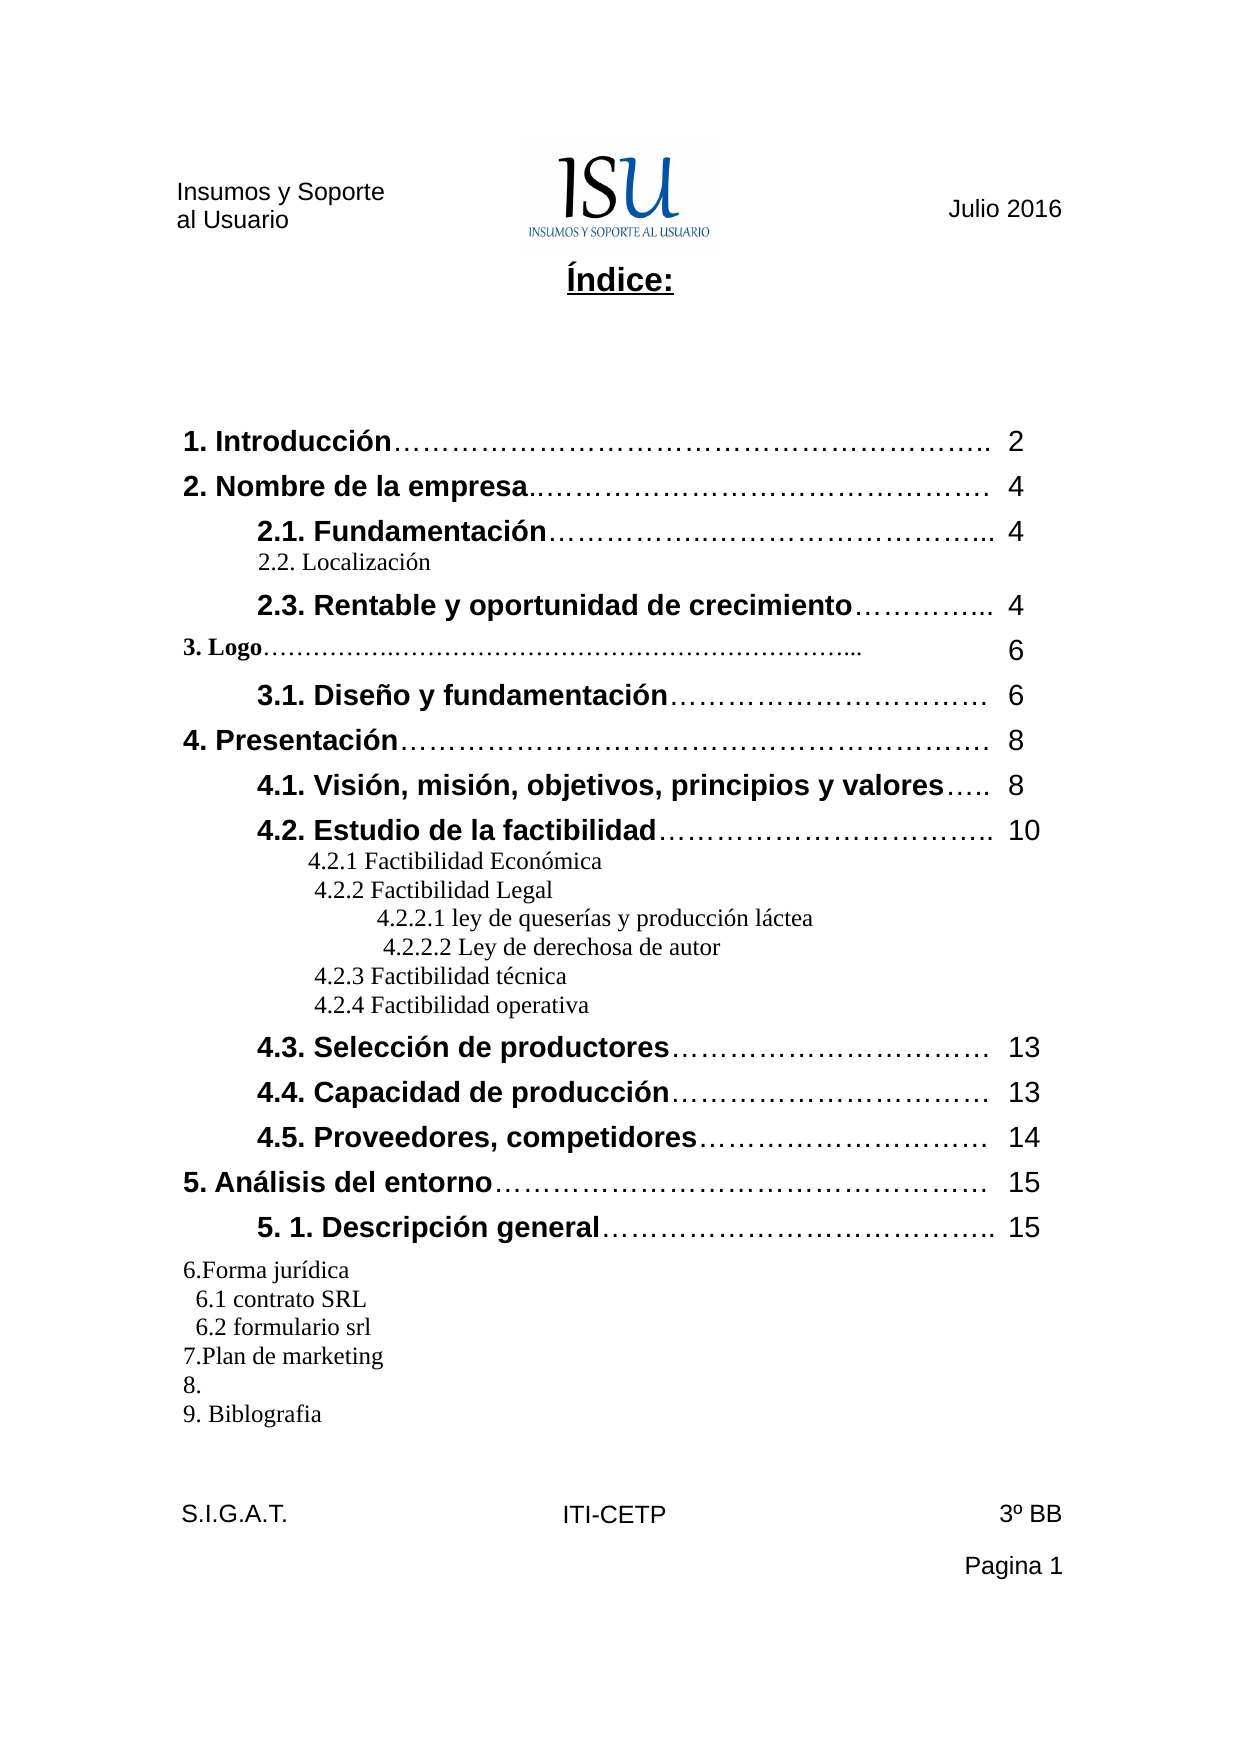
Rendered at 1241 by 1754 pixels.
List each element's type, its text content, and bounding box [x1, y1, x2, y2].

table_cell 4.2. Estudio de la factibilidad…………………………….. 4.2.1 Factibilidad Económica 4.2.2 Factibilidad Legal 4.2.2.1 ley de queserías y producción láctea 4.2.2.2 Ley de derechosa de autor 4.2.3 Factibilidad técnica 4.2.4 Factibilidad operativa [177, 807, 1002, 1024]
table_cell 15 [1002, 1159, 1068, 1204]
table_cell 6 [1002, 627, 1068, 672]
table_cell 4. Presentación……………………………………………………. [177, 717, 1002, 762]
table_cell 4.1. Visión, misión, objetivos, principios y valores….. [177, 762, 1002, 807]
table_cell [1002, 1433, 1068, 1488]
table_cell 15 [1002, 1204, 1068, 1249]
table_cell 4.5. Proveedores, competidores………………………… [177, 1114, 1002, 1159]
table_cell [1002, 1249, 1068, 1433]
table_cell [177, 1433, 1002, 1488]
table_cell 6.Forma jurídica 6.1 contrato SRL 6.2 formulario srl 7.Plan de marketing 8. 9. Biblografia [177, 1249, 1002, 1433]
table_cell 8 [1002, 717, 1068, 762]
table_cell 4 [1002, 463, 1068, 508]
table_cell 6 [1002, 672, 1068, 717]
table_cell 3.1. Diseño y fundamentación…………………………… [177, 672, 1002, 717]
table_cell 3. Logo…………….………………………………………………... [177, 627, 1002, 672]
table_header 2 [1002, 418, 1068, 463]
table_cell 4.3. Selección de productores…………………………… [177, 1024, 1002, 1069]
table_cell 14 [1002, 1114, 1068, 1159]
table_cell 4 [1002, 508, 1068, 582]
table_cell 5. 1. Descripción general………………………………….. [177, 1204, 1002, 1249]
table_cell 10 [1002, 807, 1068, 1024]
table_cell 5. Análisis del entorno…………………………………………… [177, 1159, 1002, 1204]
table_header 1. Introducción…………………………………………………….. [177, 418, 1002, 463]
table_cell 4 [1002, 582, 1068, 627]
table_cell 13 [1002, 1024, 1068, 1069]
text Índice: [177, 260, 1063, 298]
table_cell 8 [1002, 762, 1068, 807]
table_cell 13 [1002, 1069, 1068, 1114]
table_cell 2. Nombre de la empresa..………………………………………. [177, 463, 1002, 508]
table_cell 4.4. Capacidad de producción…………………………… [177, 1069, 1002, 1114]
table_cell 2.1. Fundamentación……………..………………………... 2.2. Localización [177, 508, 1002, 582]
table_cell 2.3. Rentable y oportunidad de crecimiento…………... [177, 582, 1002, 627]
